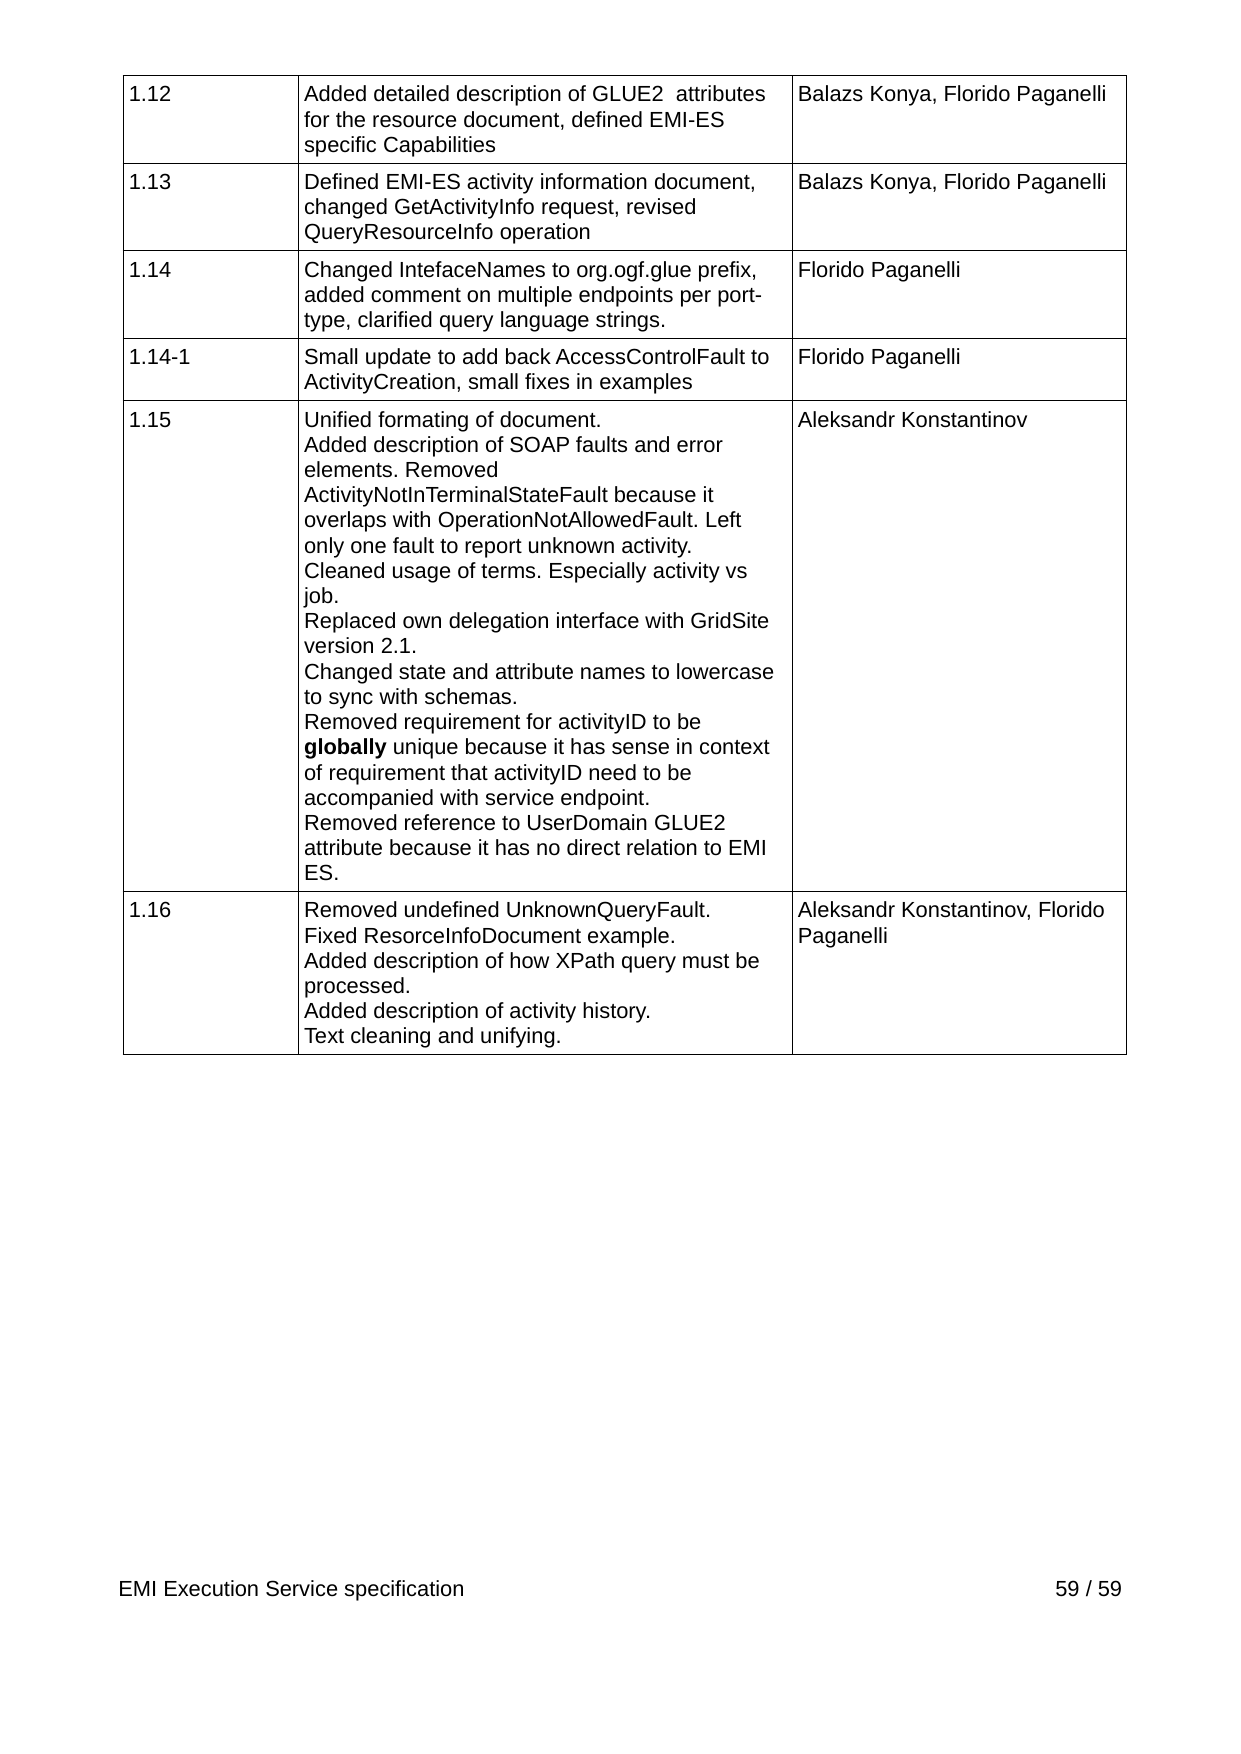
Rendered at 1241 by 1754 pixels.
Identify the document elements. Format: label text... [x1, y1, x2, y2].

table_cell 1.16 [124, 892, 298, 1054]
table_cell Florido Paganelli [793, 339, 1126, 400]
table_cell Unified formating of document. Added description of SOAP faults and error elements. Removed ActivityNotInTerminalStateFault because it overlaps with OperationNotAllowedFault. Left only one fault to report unknown activity. Cleaned usage of terms. Especially activity vs job. Replaced own delegation interface with GridSite version 2.1. Changed state and attribute names to lowercase to sync with schemas. Removed requirement for activityID to be globally unique because it has sense in context of requirement that activityID need to be accompanied with service endpoint. Removed reference to UserDomain GLUE2 attribute because it has no direct relation to EMI ES. [299, 401, 792, 891]
table_cell Changed IntefaceNames to org.ogf.glue prefix, added comment on multiple endpoints per port-type, clarified query language strings. [299, 251, 792, 338]
table_cell Removed undefined UnknownQueryFault. Fixed ResorceInfoDocument example. Added description of how XPath query must be processed. Added description of activity history. Text cleaning and unifying. [299, 892, 792, 1054]
table_cell Added detailed description of GLUE2 attributes for the resource document, defined EMI-ES specific Capabilities [299, 76, 792, 163]
table_cell Balazs Konya, Florido Paganelli [793, 76, 1126, 163]
table_cell Small update to add back AccessControlFault to ActivityCreation, small fixes in examples [299, 339, 792, 400]
table_cell Aleksandr Konstantinov, Florido Paganelli [793, 892, 1126, 1054]
table_cell 1.12 [124, 76, 298, 163]
table_cell Florido Paganelli [793, 251, 1126, 338]
table_cell 1.13 [124, 164, 298, 250]
table_cell 1.14 [124, 251, 298, 338]
table_cell 1.15 [124, 401, 298, 891]
table_cell Defined EMI-ES activity information document, changed GetActivityInfo request, revised QueryResourceInfo operation [299, 164, 792, 250]
table_cell 1.14-1 [124, 339, 298, 400]
table_cell Aleksandr Konstantinov [793, 401, 1126, 891]
table_cell Balazs Konya, Florido Paganelli [793, 164, 1126, 250]
